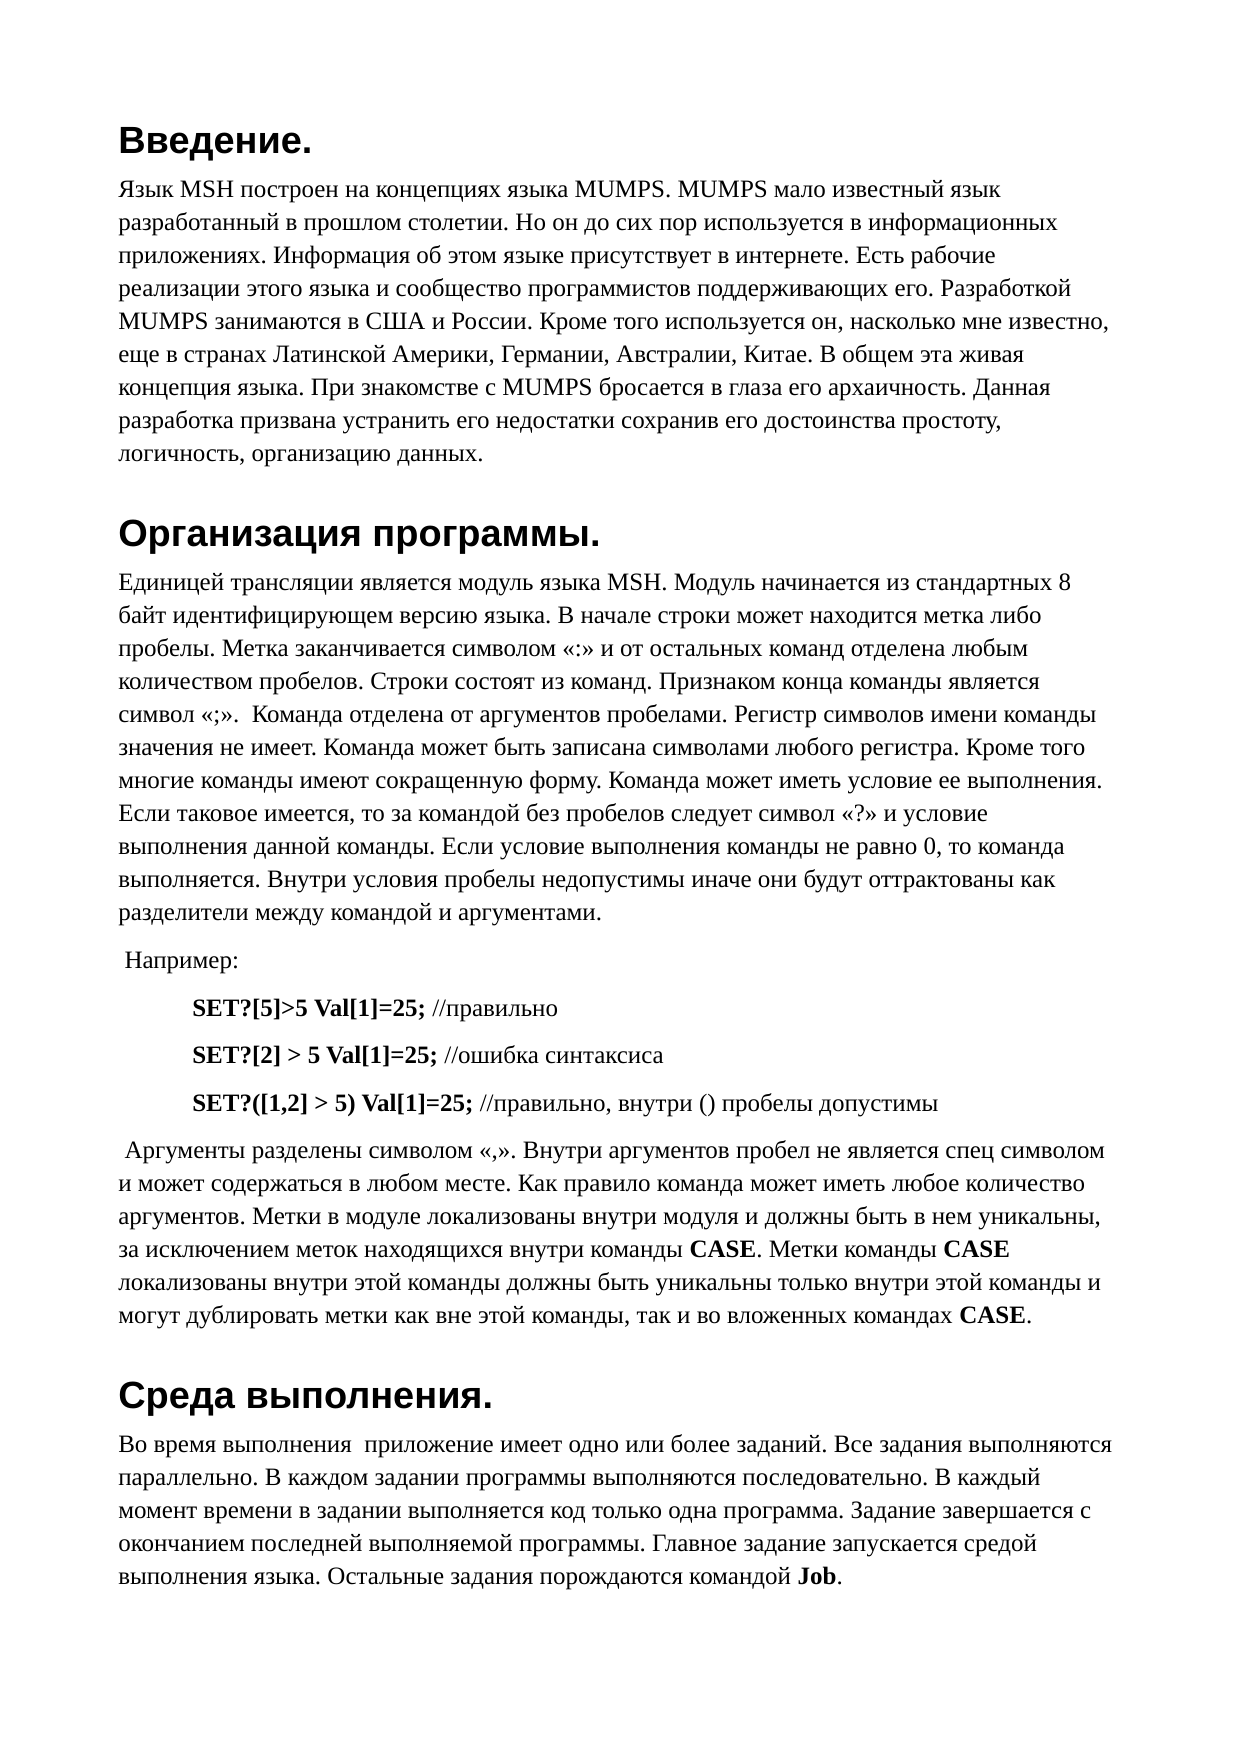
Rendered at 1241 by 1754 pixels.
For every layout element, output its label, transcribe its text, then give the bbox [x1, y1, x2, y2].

subtitle Введение. [118, 118, 1122, 162]
text Например: [118, 945, 1122, 974]
text SET?[2] > 5 Val[1]=25; //ошибка синтаксиса [118, 1040, 1122, 1069]
text Единицей трансляции является модуль языка MSH. Модуль начинается из стандартных 8 байт идентифицирующем версию языка. В начале строки может находится метка либо пробелы. Метка заканчивается символом «:» и от остальных команд отделена любым количеством пробелов. Строки состоят из команд. Признаком конца команды является символ «;». Команда отделена от аргументов пробелами. Регистр символов имени команды значения не имеет. Команда может быть записана символами любого регистра. Кроме того многие команды имеют сокращенную форму. Команда может иметь условие ее выполнения. Если таковое имеется, то за командой без пробелов следует символ «?» и условие выполнения данной команды. Если условие выполнения команды не равно 0, то команда выполняется. Внутри условия пробелы недопустимы иначе они будут оттрактованы как разделители между командой и аргументами. [118, 567, 1122, 926]
text SET?([1,2] > 5) Val[1]=25; //правильно, внутри () пробелы допустимы [118, 1088, 1122, 1117]
subtitle Организация программы. [118, 511, 1122, 555]
text Аргументы разделены символом «,». Внутри аргументов пробел не является спец символом и может содержаться в любом месте. Как правило команда может иметь любое количество аргументов. Метки в модуле локализованы внутри модуля и должны быть в нем уникальны, за исключением меток находящихся внутри команды CASE. Метки команды CASE локализованы внутри этой команды должны быть уникальны только внутри этой команды и могут дублировать метки как вне этой команды, так и во вложенных командах CASE. [118, 1135, 1122, 1329]
text Во время выполнения приложение имеет одно или более заданий. Все задания выполняются параллельно. В каждом задании программы выполняются последовательно. В каждый момент времени в задании выполняется код только одна программа. Задание завершается с окончанием последней выполняемой программы. Главное задание запускается средой выполнения языка. Остальные задания порождаются командой Job. [118, 1429, 1122, 1590]
subtitle Среда выполнения. [118, 1373, 1122, 1417]
text Язык MSH построен на концепциях языка MUMPS. MUMPS мало известный язык разработанный в прошлом столетии. Но он до сих пор используется в информационных приложениях. Информация об этом языке присутствует в интернете. Есть рабочие реализации этого языка и сообщество программистов поддерживающих его. Разработкой MUMPS занимаются в США и России. Кроме того используется он, насколько мне известно, еще в странах Латинской Америки, Германии, Австралии, Китае. В общем эта живая концепция языка. При знакомстве с MUMPS бросается в глаза его архаичность. Данная разработка призвана устранить его недостатки сохранив его достоинства простоту, логичность, организацию данных. [118, 174, 1122, 467]
text SET?[5]>5 Val[1]=25; //правильно [118, 993, 1122, 1021]
